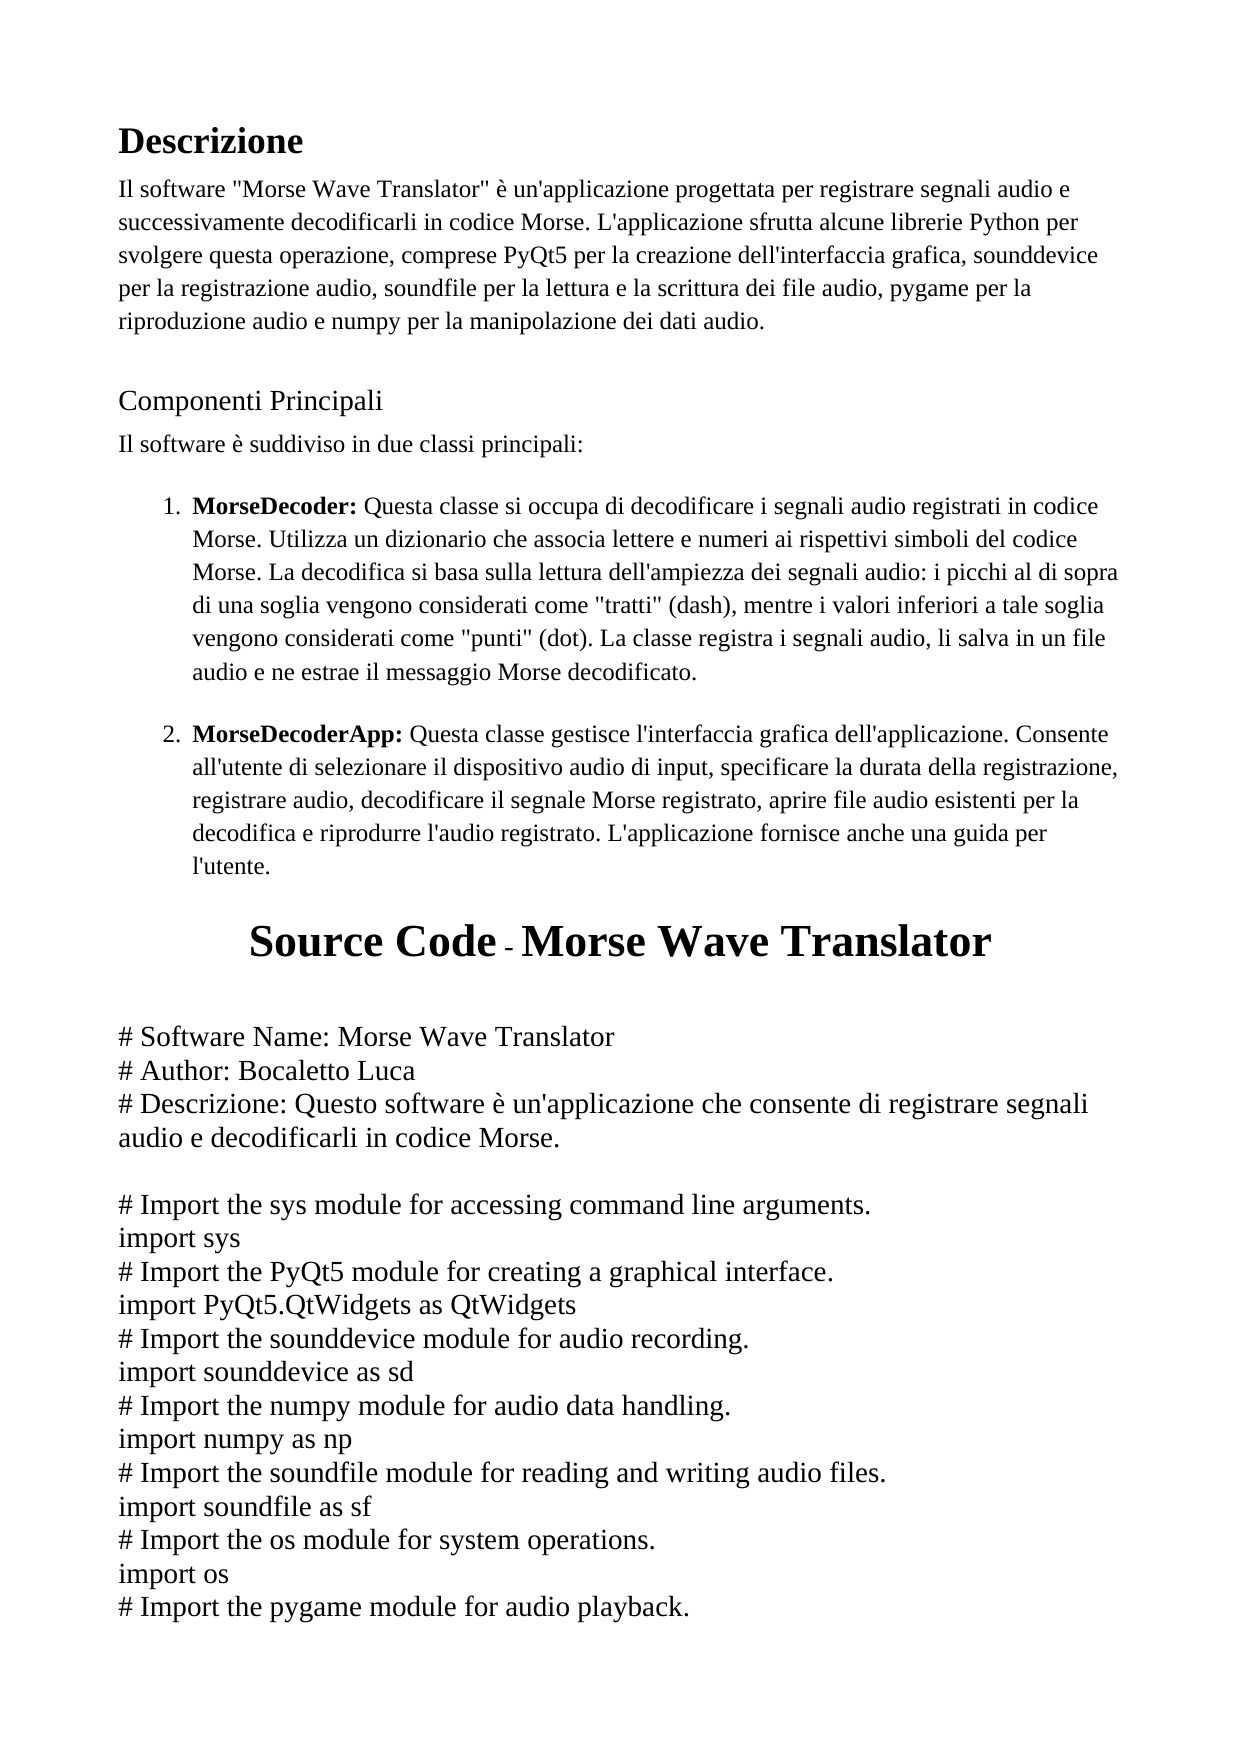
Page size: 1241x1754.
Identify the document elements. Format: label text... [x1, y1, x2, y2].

text # Author: Bocaletto Luca [118, 1053, 1122, 1086]
list MorseDecoderApp: Questa classe gestisce l'interfaccia grafica dell'applicazione. Consente all'utente di selezionare il dispositivo audio di input, specificare la durata della registrazione, registrare audio, decodificare il segnale Morse registrato, aprire file audio esistenti per la decodifica e riprodurre l'audio registrato. L'applicazione fornisce anche una guida per l'utente. [162, 719, 1122, 880]
text # Import the sounddevice module for audio recording. [118, 1321, 1122, 1354]
text Source Code - Morse Wave Translator [118, 914, 1122, 966]
text import numpy as np [118, 1422, 1122, 1455]
text # Import the pygame module for audio playback. [118, 1589, 1122, 1623]
text import sys [118, 1220, 1122, 1254]
subtitle Descrizione [118, 118, 1122, 161]
text import os [118, 1556, 1122, 1589]
list MorseDecoder: Questa classe si occupa di decodificare i segnali audio registrati in codice Morse. Utilizza un dizionario che associa lettere e numeri ai rispettivi simboli del codice Morse. La decodifica si basa sulla lettura dell'ampiezza dei segnali audio: i picchi al di sopra di una soglia vengono considerati come "tratti" (dash), mentre i valori inferiori a tale soglia vengono considerati come "punti" (dot). La classe registra i segnali audio, li salva in un file audio e ne estrae il messaggio Morse decodificato. [162, 491, 1122, 685]
text # Import the PyQt5 module for creating a graphical interface. [118, 1254, 1122, 1287]
text # Import the sys module for accessing command line arguments. [118, 1187, 1122, 1220]
text import sounddevice as sd [118, 1354, 1122, 1388]
text # Import the numpy module for audio data handling. [118, 1388, 1122, 1422]
text Il software è suddiviso in due classi principali: [118, 429, 1122, 458]
text # Descrizione: Questo software è un'applicazione che consente di registrare segnali audio e decodificarli in codice Morse. [118, 1086, 1122, 1153]
subtitle Componenti Principali [118, 383, 1122, 416]
text import PyQt5.QtWidgets as QtWidgets [118, 1287, 1122, 1321]
text # Import the os module for system operations. [118, 1522, 1122, 1556]
text # Software Name: Morse Wave Translator [118, 1019, 1122, 1053]
text Il software "Morse Wave Translator" è un'applicazione progettata per registrare segnali audio e successivamente decodificarli in codice Morse. L'applicazione sfrutta alcune librerie Python per svolgere questa operazione, comprese PyQt5 per la creazione dell'interfaccia grafica, sounddevice per la registrazione audio, soundfile per la lettura e la scrittura dei file audio, pygame per la riproduzione audio e numpy per la manipolazione dei dati audio. [118, 174, 1122, 334]
text import soundfile as sf [118, 1489, 1122, 1522]
text # Import the soundfile module for reading and writing audio files. [118, 1455, 1122, 1489]
